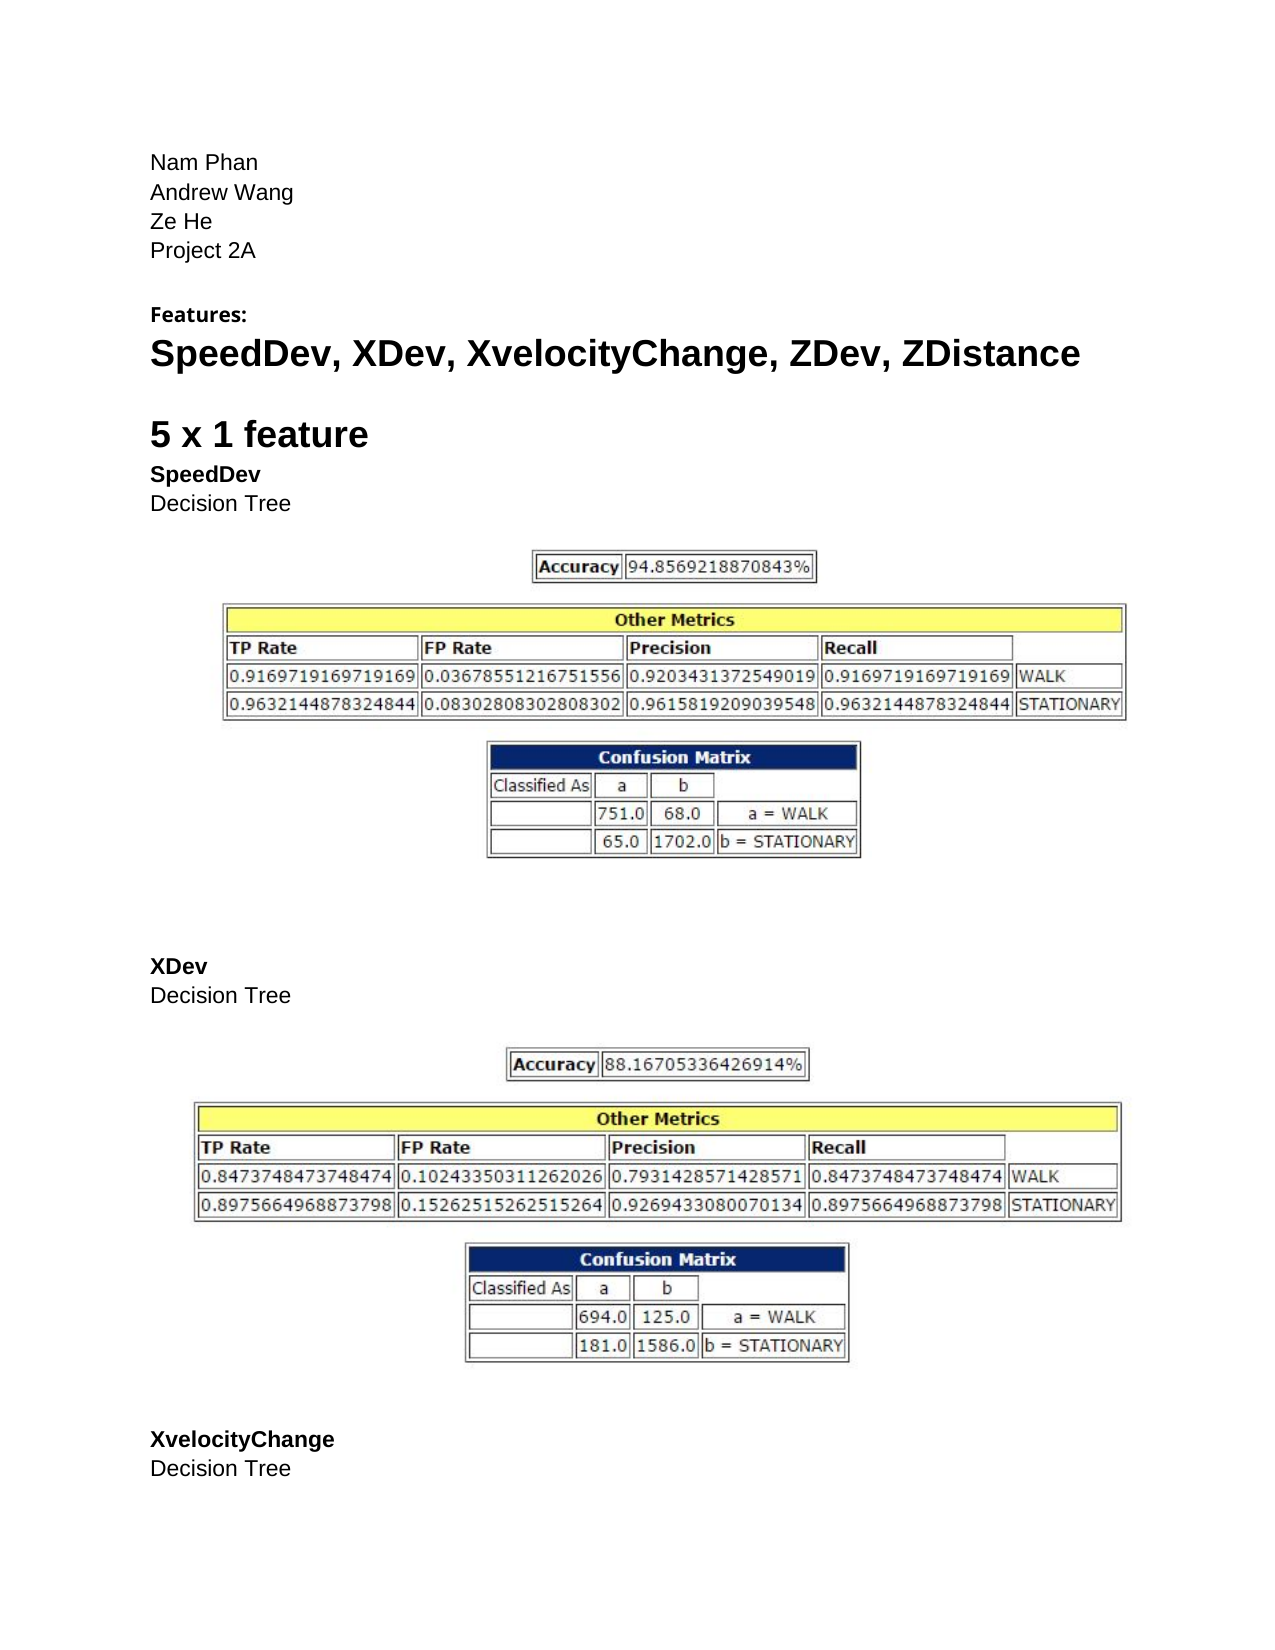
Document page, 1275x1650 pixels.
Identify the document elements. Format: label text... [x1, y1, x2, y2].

picture [168, 539, 1144, 873]
text Nam Phan [150, 150, 1125, 176]
text Decision Tree [150, 1456, 1125, 1482]
text Decision Tree [150, 491, 1125, 517]
text 5 x 1 feature [150, 413, 1125, 455]
text Decision Tree [150, 983, 1125, 1009]
text Andrew Wang [150, 179, 1125, 205]
text Project 2A [150, 238, 1125, 264]
text Ze He [150, 209, 1125, 234]
text XvelocityChange [150, 1427, 1125, 1452]
picture [168, 1031, 1144, 1375]
text SpeedDev, XDev, XvelocityChange, ZDev, ZDistance [150, 333, 1125, 374]
text Features: [150, 300, 1125, 328]
text XDev [150, 954, 1125, 979]
text SpeedDev [150, 462, 1125, 487]
